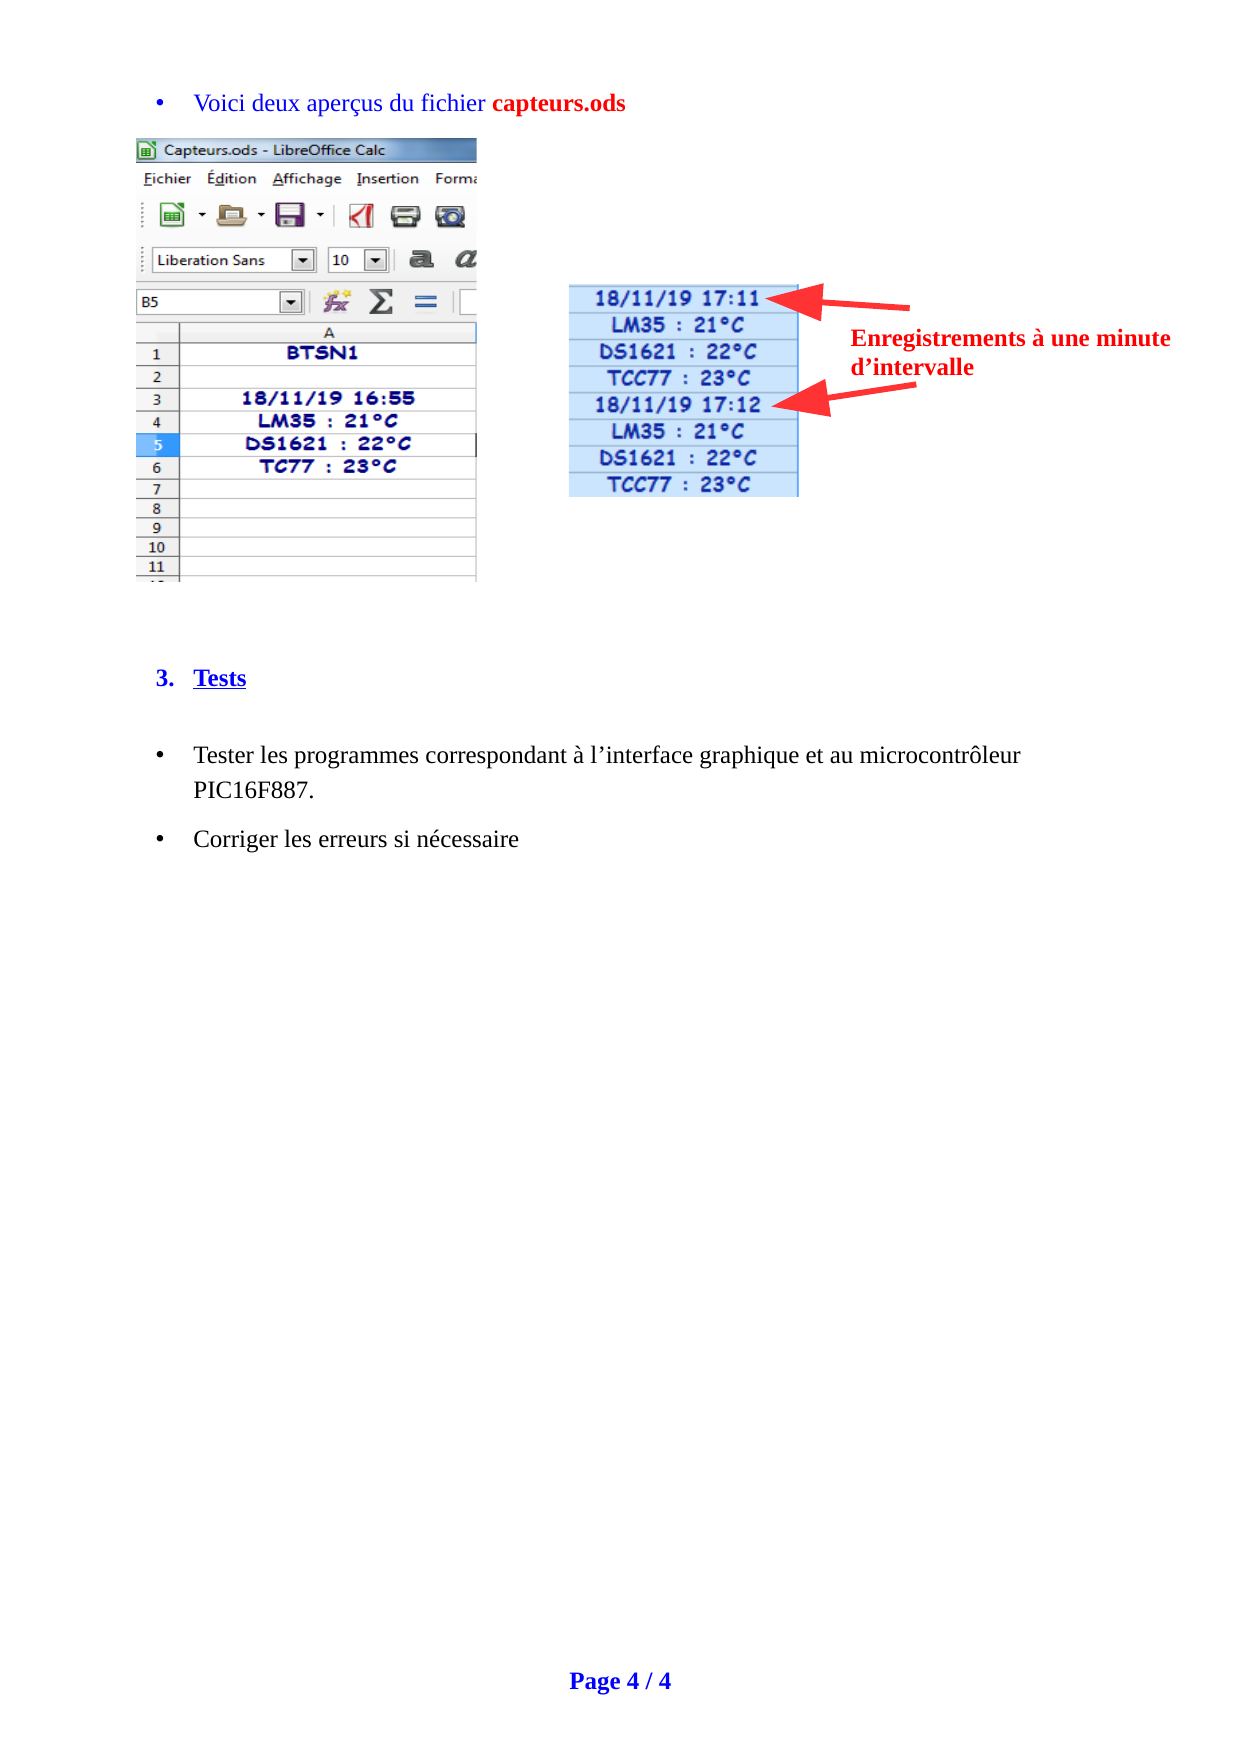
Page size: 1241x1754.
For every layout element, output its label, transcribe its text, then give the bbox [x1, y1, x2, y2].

list Corriger les erreurs si nécessaire [156, 824, 1122, 853]
list Tests [156, 663, 1122, 692]
picture [136, 138, 477, 582]
list Voici deux aperçus du fichier capteurs.ods [156, 88, 1122, 117]
list Tester les programmes correspondant à l’interface graphique et au microcontrôleur PIC16F887. [156, 741, 1122, 804]
picture [568, 285, 799, 497]
